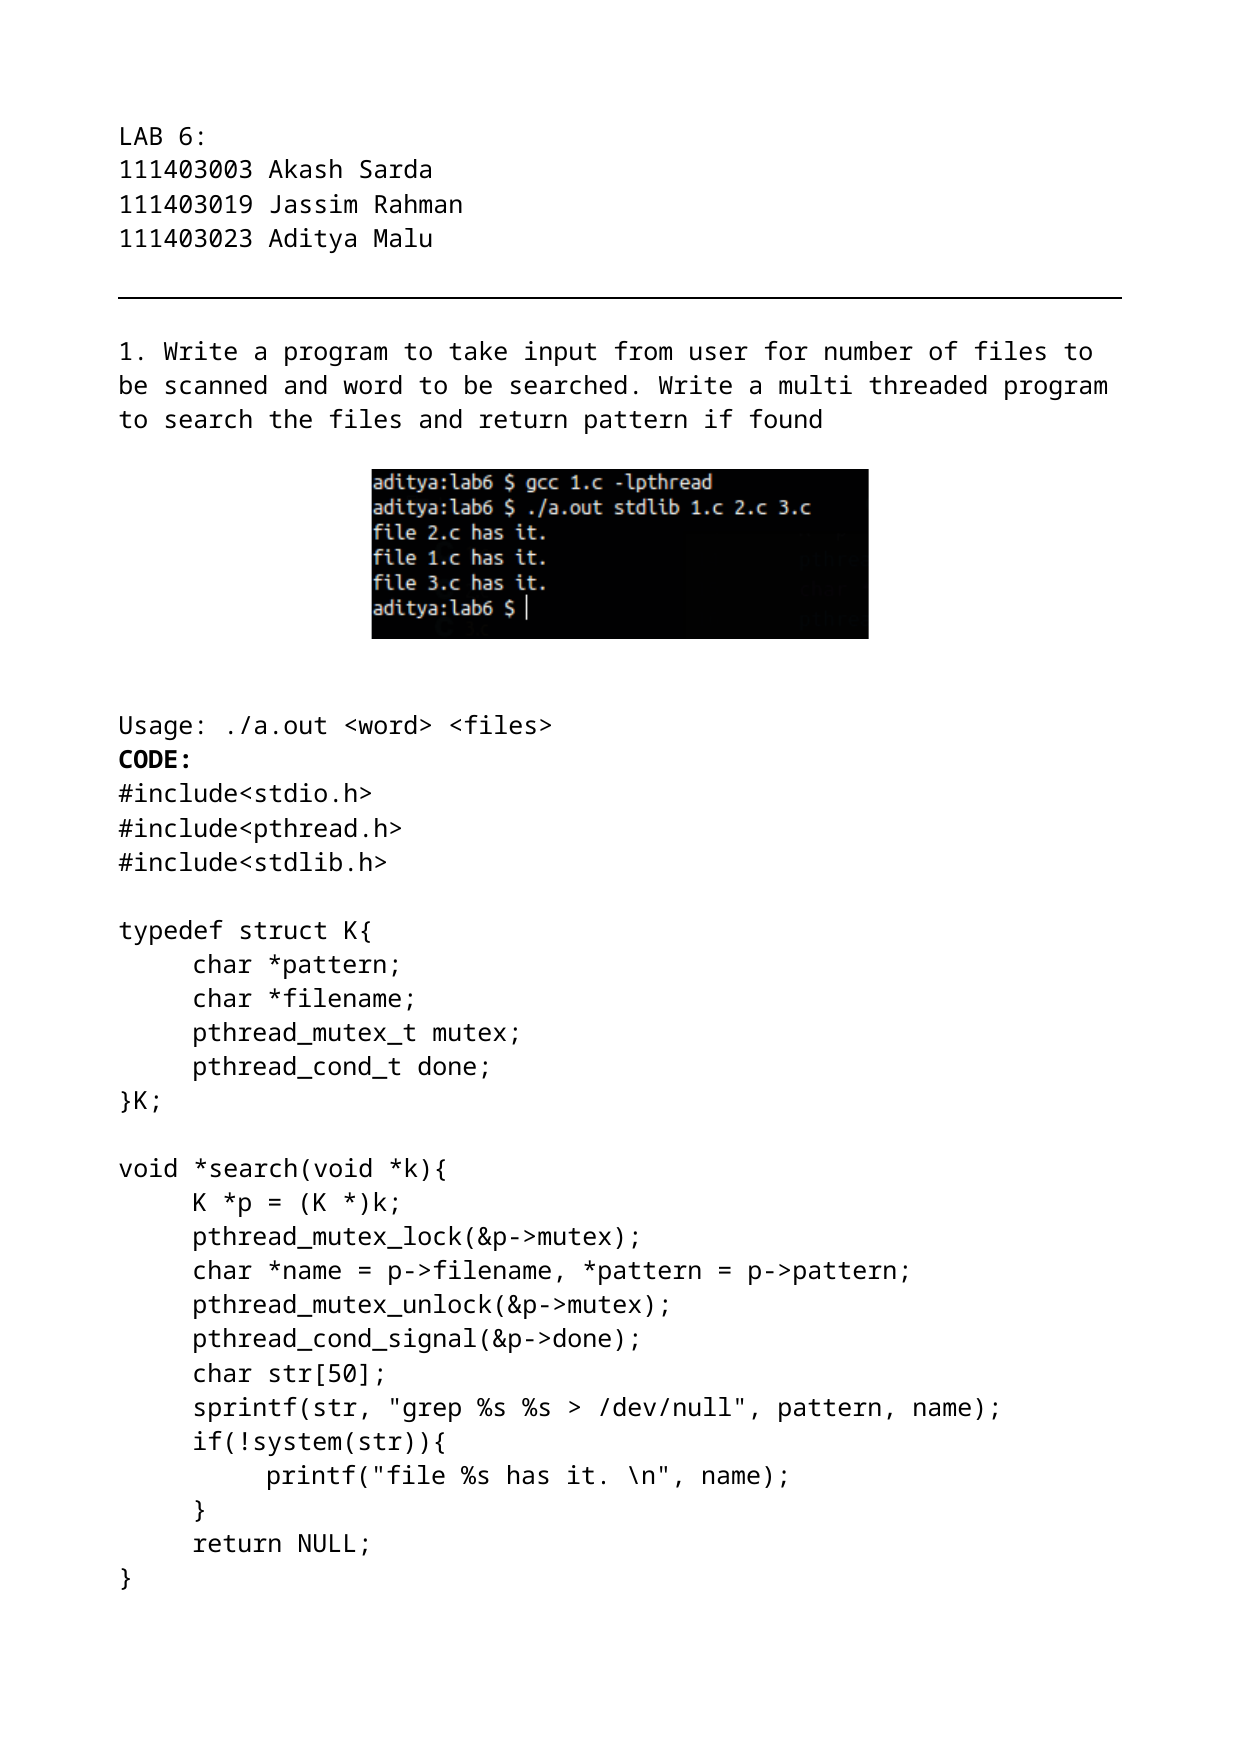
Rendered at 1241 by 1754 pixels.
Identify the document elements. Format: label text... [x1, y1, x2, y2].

text char *filename; [118, 981, 1122, 1014]
text LAB 6: [118, 118, 1122, 152]
text pthread_mutex_lock(&p->mutex); [118, 1219, 1122, 1253]
text #include<stdio.h> [118, 776, 1122, 810]
text Usage: ./a.out <word> <files> [118, 708, 1122, 742]
text char str[50]; [118, 1355, 1122, 1389]
text typedef struct K{ [118, 912, 1122, 946]
text 111403019 Jassim Rahman [118, 186, 1122, 220]
text pthread_mutex_unlock(&p->mutex); [118, 1287, 1122, 1321]
text }K; [118, 1083, 1122, 1117]
text char *pattern; [118, 946, 1122, 981]
picture [371, 469, 869, 639]
text if(!system(str)){ [118, 1423, 1122, 1457]
text CODE: [118, 742, 1122, 776]
text } [118, 1491, 1122, 1526]
text K *p = (K *)k; [118, 1185, 1122, 1219]
text 111403003 Akash Sarda [118, 152, 1122, 186]
text } [118, 1559, 1122, 1594]
text printf("file %s has it. \n", name); [118, 1457, 1122, 1491]
text void *search(void *k){ [118, 1151, 1122, 1185]
text char *name = p->filename, *pattern = p->pattern; [118, 1253, 1122, 1287]
text pthread_cond_signal(&p->done); [118, 1321, 1122, 1355]
text pthread_mutex_t mutex; [118, 1014, 1122, 1049]
text #include<stdlib.h> [118, 844, 1122, 878]
text return NULL; [118, 1526, 1122, 1559]
text #include<pthread.h> [118, 810, 1122, 844]
text sprintf(str, "grep %s %s > /dev/null", pattern, name); [118, 1389, 1122, 1423]
text 1. Write a program to take input from user for number of files to be scanned and word to be searched. Write a multi threaded program to search the files and return pattern if found [118, 333, 1122, 436]
text pthread_cond_t done; [118, 1049, 1122, 1083]
text 111403023 Aditya Malu [118, 220, 1122, 254]
